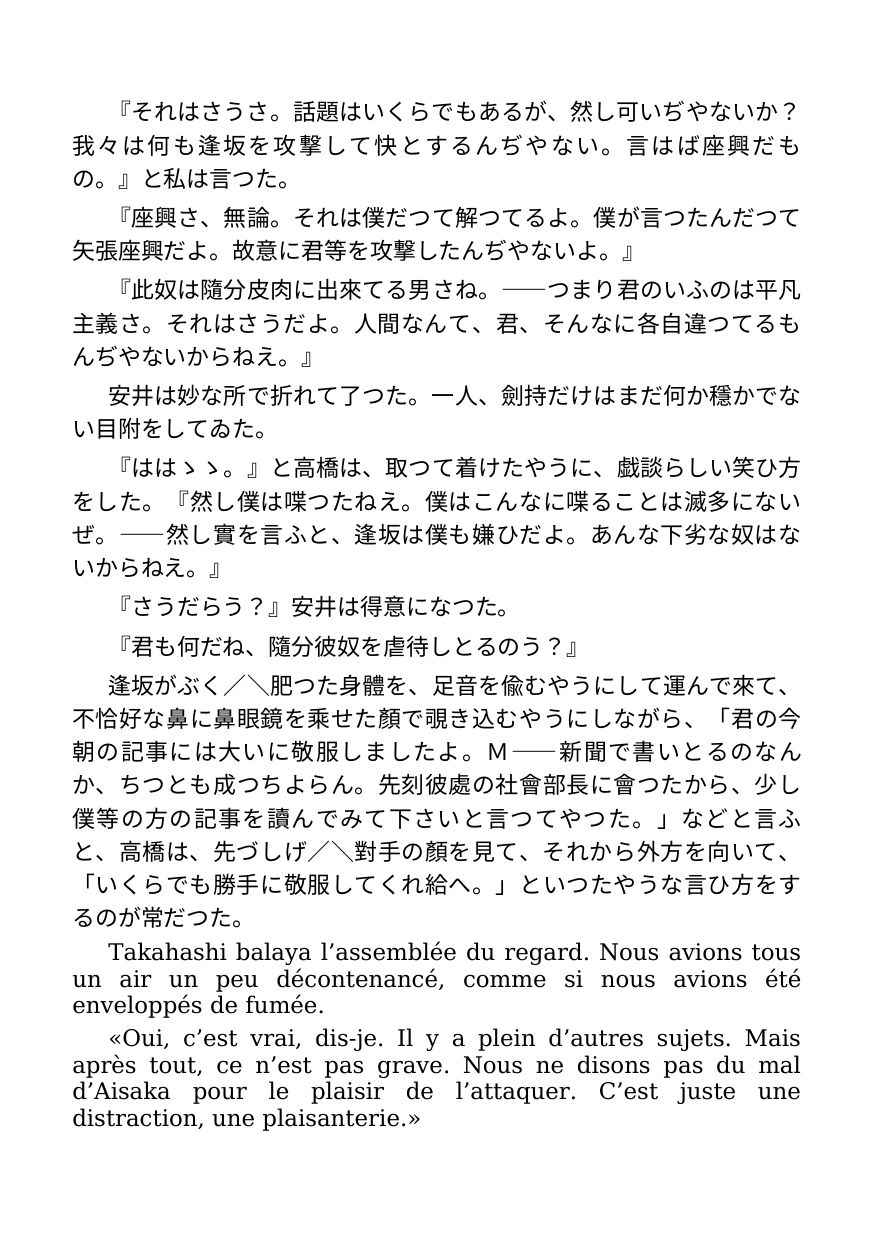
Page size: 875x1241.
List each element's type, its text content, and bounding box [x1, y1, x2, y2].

text Takahashi balaya l’assemblée du regard. Nous avions tous un air un peu décontenancé, comme si nous avions été enveloppés de fumée. [72, 939, 802, 1019]
text 『君も何だね、隨分彼奴を虐待しとるのう？』 [72, 628, 802, 662]
text 『座興さ、無論。それは僕だつて解つてるよ。僕が言つたんだつて矢張座興だよ。故意に君等を攻撃したんぢやないよ。』 [72, 200, 802, 266]
text «Oui, c’est vrai, dis-je. Il y a plein d’autres sujets. Mais après tout, ce n’est pas grave. Nous ne disons pas du mal d’Aisaka pour le plaisir de l’attaquer. C’est juste une distraction, une plaisanterie.» [72, 1025, 802, 1132]
text 安井は妙な所で折れて了つた。一人、劍持だけはまだ何か穩かでない目附をしてゐた。 [72, 378, 802, 444]
text 『それはさうさ。話題はいくらでもあるが、然し可いぢやないか？ 我々は何も逢坂を攻撃して快とするんぢやない。言はば座興だもの。』と私は言つた。 [72, 94, 802, 194]
text 『さうだらう？』安井は得意になつた。 [72, 589, 802, 622]
text 『此奴は隨分皮肉に出來てる男さね。――つまり君のいふのは平凡主義さ。それはさうだよ。人間なんて、君、そんなに各自違つてるもんぢやないからねえ。』 [72, 272, 802, 372]
text 『ははゝゝ。』と高橋は、取つて着けたやうに、戯談らしい笑ひ方をした。『然し僕は喋つたねえ。僕はこんなに喋ることは滅多にないぜ。――然し實を言ふと、逢坂は僕も嫌ひだよ。あんな下劣な奴はないからねえ。』 [72, 450, 802, 583]
text 逢坂がぶく／＼肥つた身體を、足音を偸むやうにして運んで來て、不恰好な鼻に鼻眼鏡を乘せた顏で覗き込むやうにしながら、「君の今朝の記事には大いに敬服しましたよ。Ｍ――新聞で書いとるのなんか、ちつとも成つちよらん。先刻彼處の社會部長に會つたから、少し僕等の方の記事を讀んでみて下さいと言つてやつた。」などと言ふと、高橋は、先づしげ／＼對手の顏を見て、それから外方を向いて、「いくらでも勝手に敬服してくれ給へ。」といつたやうな言ひ方をするのが常だつた。 [72, 667, 802, 933]
